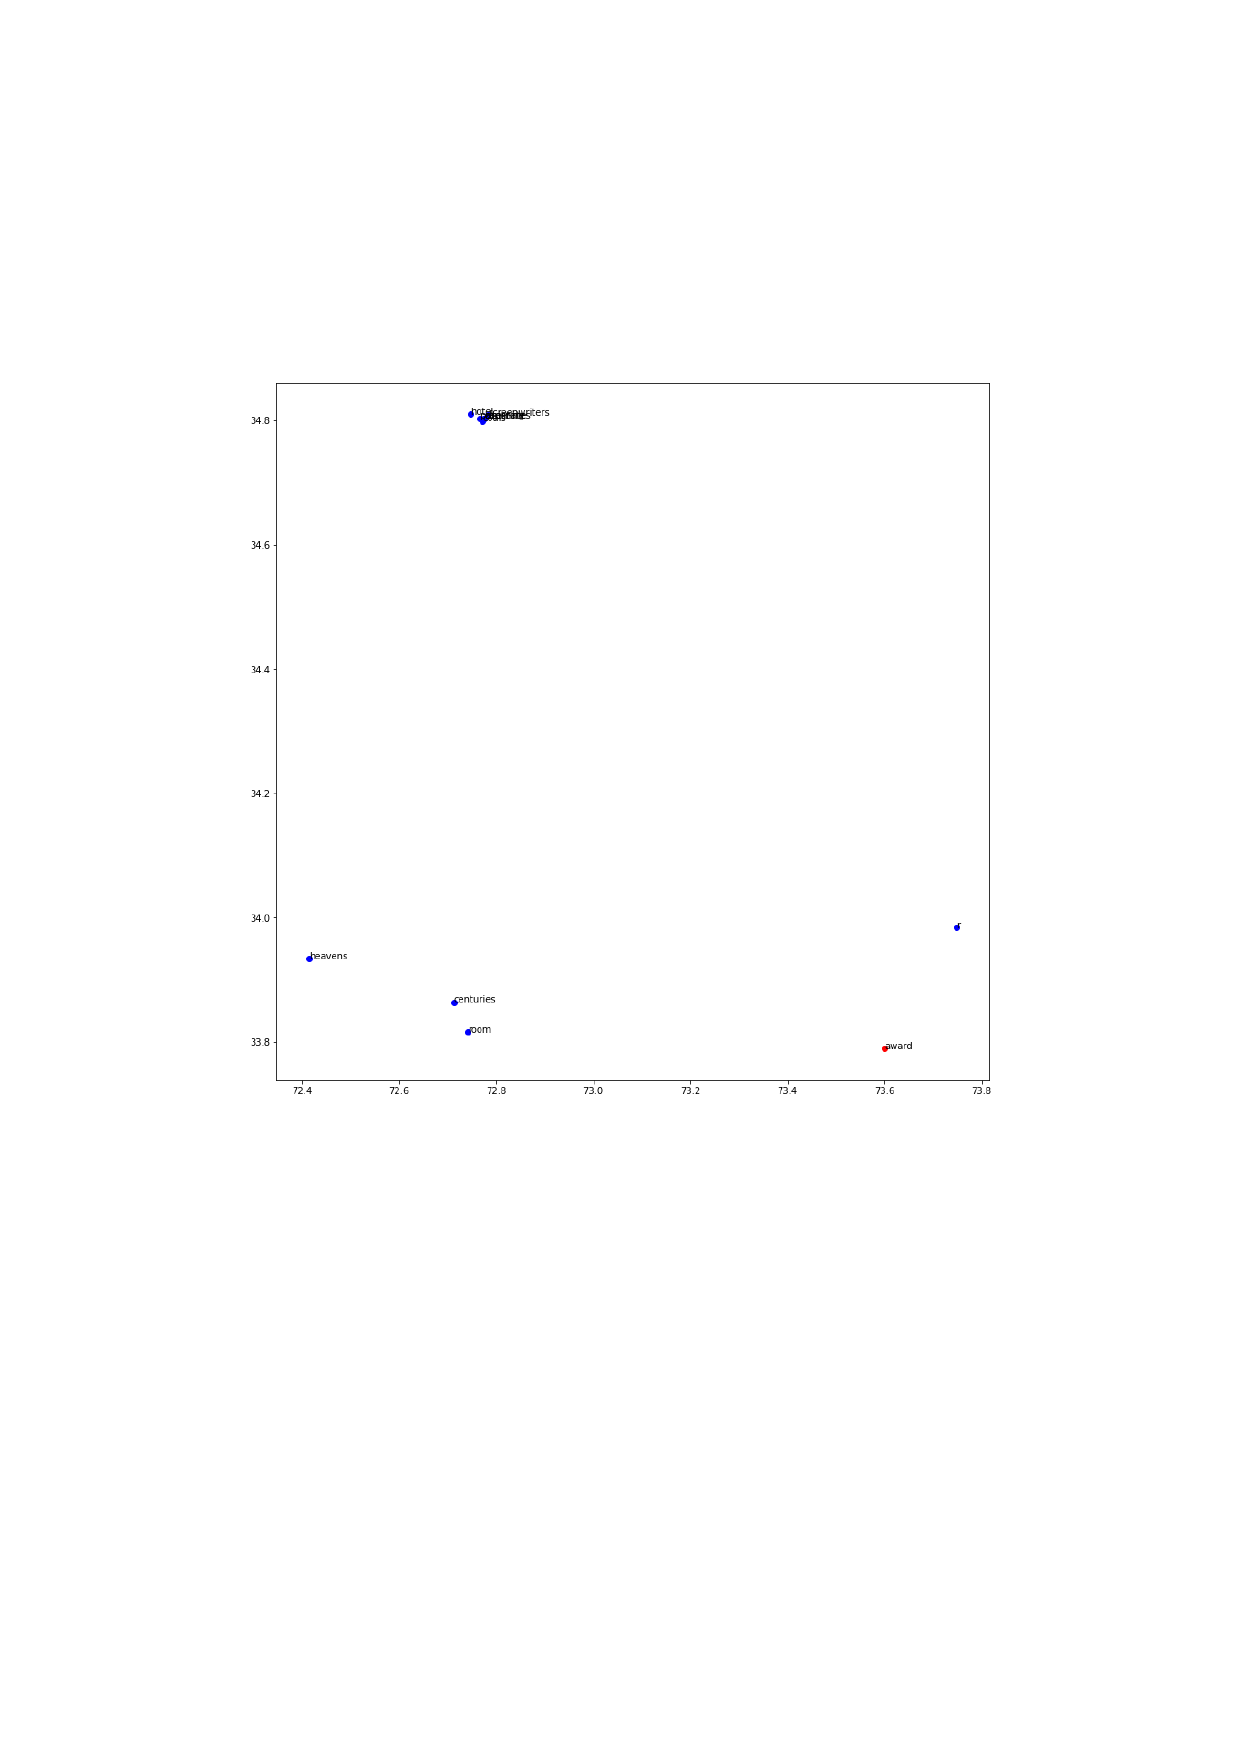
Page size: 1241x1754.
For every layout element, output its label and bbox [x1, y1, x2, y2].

picture [243, 376, 997, 1102]
